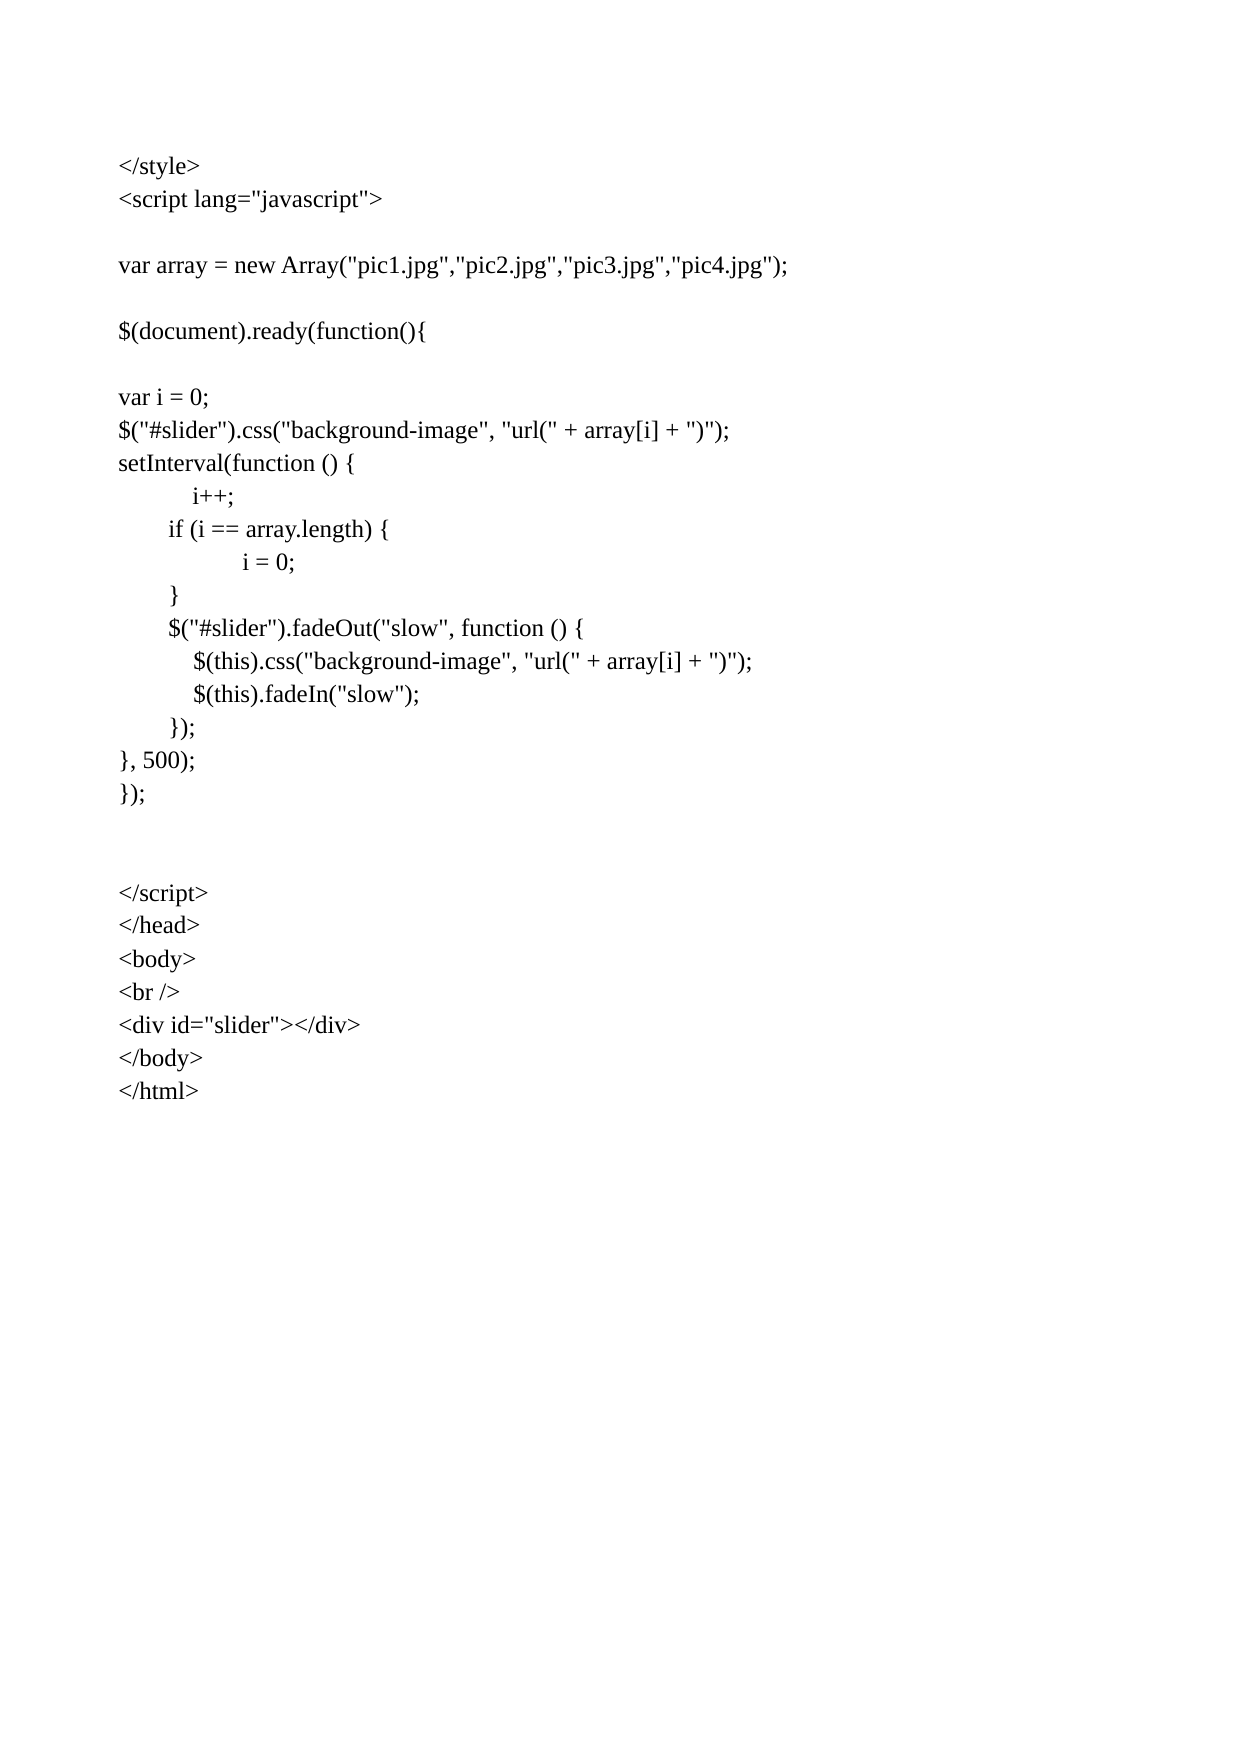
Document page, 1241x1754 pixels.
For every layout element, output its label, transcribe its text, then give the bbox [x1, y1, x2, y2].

text $(this).fadeIn("slow"); [118, 679, 1122, 708]
text </script> [118, 878, 1122, 906]
text if (i == array.length) { [118, 514, 1122, 543]
text var i = 0; [118, 382, 1122, 411]
text <div id="slider"></div> [118, 1010, 1122, 1038]
text var array = new Array("pic1.jpg","pic2.jpg","pic3.jpg","pic4.jpg"); [118, 250, 1122, 279]
text </body> [118, 1043, 1122, 1071]
text </head> [118, 911, 1122, 939]
text </style> [118, 151, 1122, 180]
text $("#slider").fadeOut("slow", function () { [118, 613, 1122, 642]
text i = 0; [118, 547, 1122, 576]
text </html> [118, 1076, 1122, 1104]
text setInterval(function () { [118, 448, 1122, 477]
text }); [118, 778, 1122, 807]
text $(this).css("background-image", "url(" + array[i] + ")"); [118, 646, 1122, 675]
text $("#slider").css("background-image", "url(" + array[i] + ")"); [118, 415, 1122, 444]
text <body> [118, 944, 1122, 972]
text }, 500); [118, 746, 1122, 774]
text } [118, 580, 1122, 609]
text <script lang="javascript"> [118, 184, 1122, 213]
text i++; [118, 481, 1122, 510]
text $(document).ready(function(){ [118, 316, 1122, 345]
text }); [118, 712, 1122, 741]
text <br /> [118, 977, 1122, 1005]
